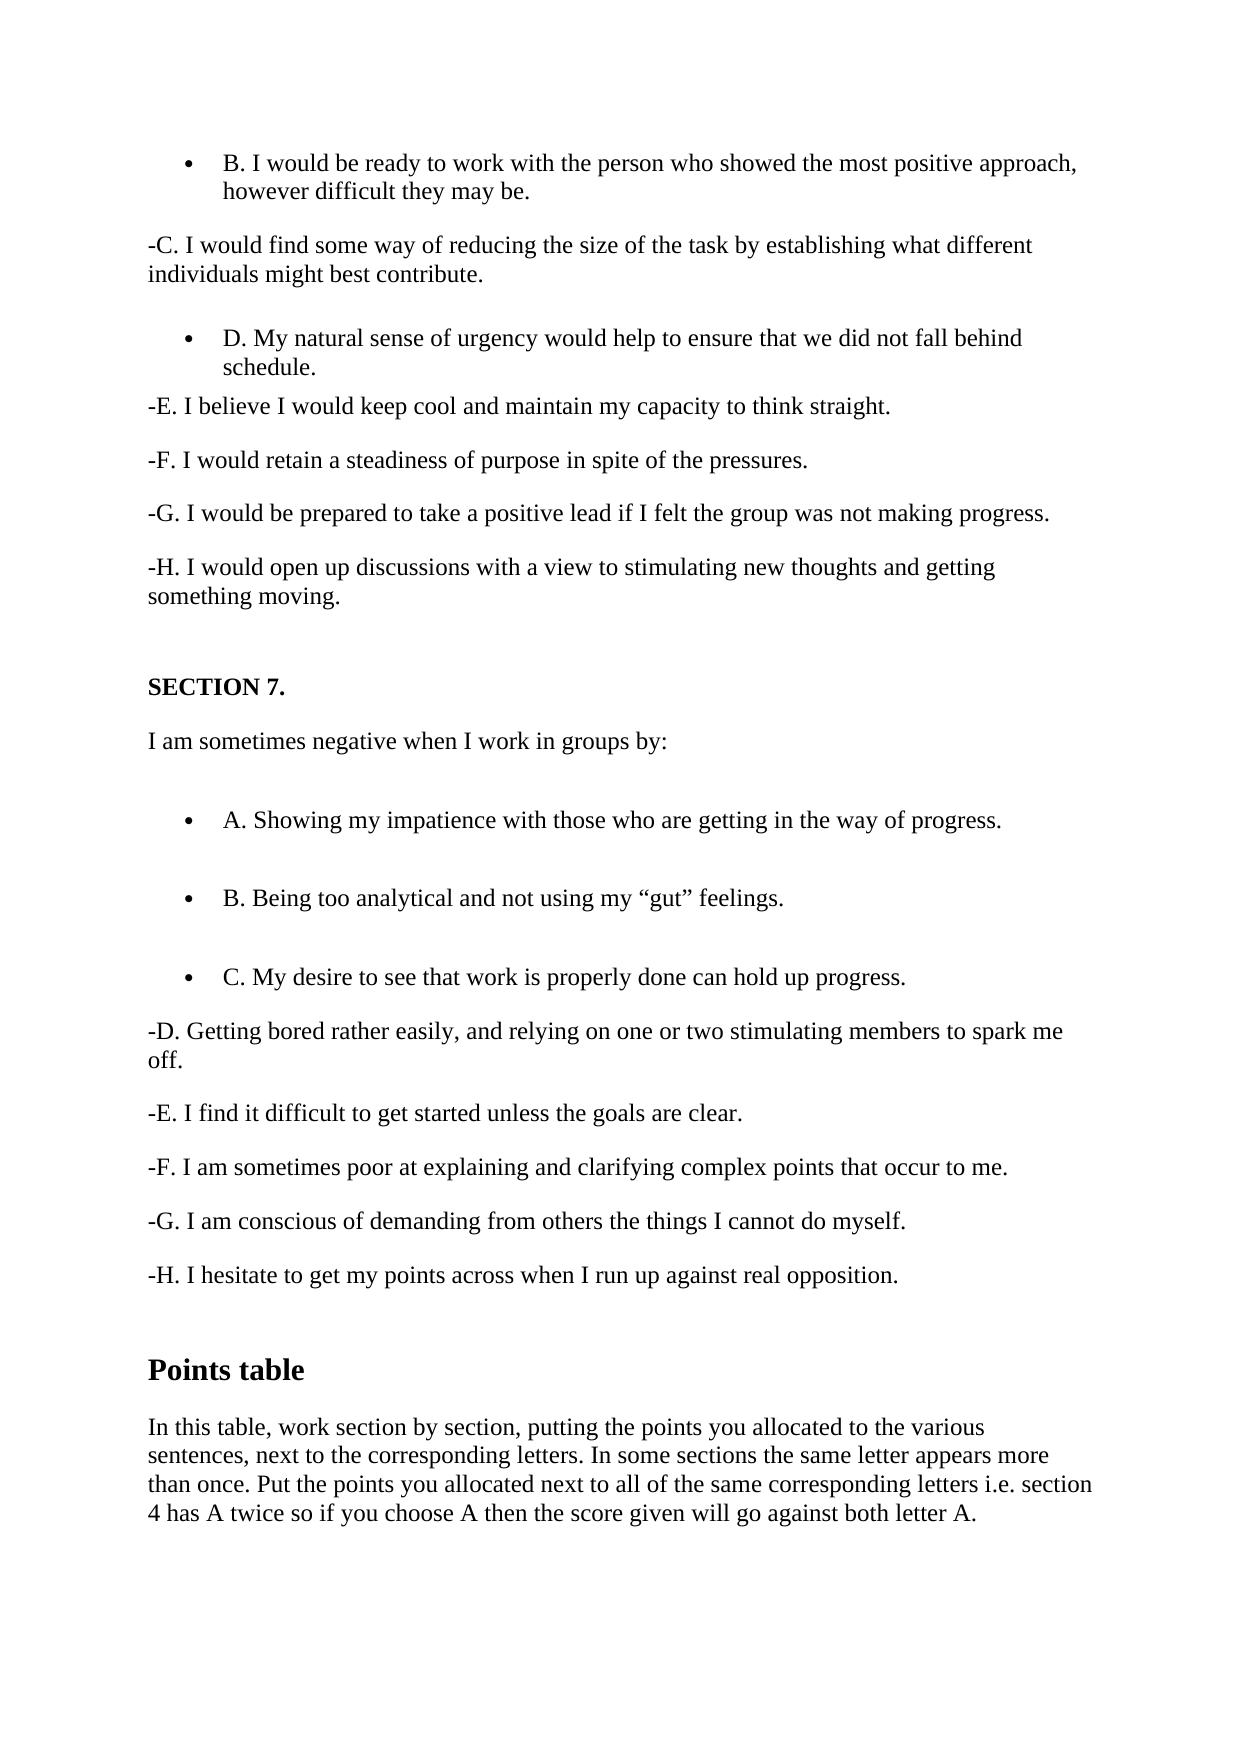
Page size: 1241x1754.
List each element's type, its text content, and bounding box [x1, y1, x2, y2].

subtitle Points table [148, 1351, 1093, 1387]
text In this table, work section by section, putting the points you allocated to the various sentences, next to the corresponding letters. In some sections the same letter appears more than once. Put the points you allocated next to all of the same corresponding letters i.e. section 4 has A twice so if you choose A then the score given will go against both letter A. [148, 1412, 1093, 1527]
text I am sometimes negative when I work in groups by: [148, 726, 1093, 755]
list B. Being too analytical and not using my “gut” feelings. [185, 883, 1093, 912]
text -G. I am conscious of demanding from others the things I cannot do myself. [148, 1206, 1093, 1235]
list B. I would be ready to work with the person who showed the most positive approach, however difficult they may be. [185, 148, 1093, 205]
text -C. I would find some way of reducing the size of the task by establishing what different individuals might best contribute. [148, 230, 1093, 288]
text -D. Getting bored rather easily, and relying on one or two stimulating members to spark me off. [148, 1016, 1093, 1073]
list C. My desire to see that work is properly done can hold up progress. [185, 962, 1093, 991]
list D. My natural sense of urgency would help to ensure that we did not fall behind schedule. [185, 323, 1093, 381]
text -F. I would retain a steadiness of purpose in spite of the pressures. [148, 445, 1093, 473]
subtitle SECTION 7. [148, 672, 1093, 701]
text -F. I am sometimes poor at explaining and clarifying complex points that occur to me. [148, 1152, 1093, 1181]
text -E. I believe I would keep cool and maintain my capacity to think straight. [148, 391, 1093, 420]
list A. Showing my impatience with those who are getting in the way of progress. [185, 805, 1093, 833]
text -H. I hesitate to get my points across when I run up against real opposition. [148, 1260, 1093, 1288]
text -H. I would open up discussions with a view to stimulating new thoughts and getting something moving. [148, 552, 1093, 610]
text -G. I would be prepared to take a positive lead if I felt the group was not making progress. [148, 498, 1093, 527]
text -E. I find it difficult to get started unless the goals are clear. [148, 1098, 1093, 1127]
